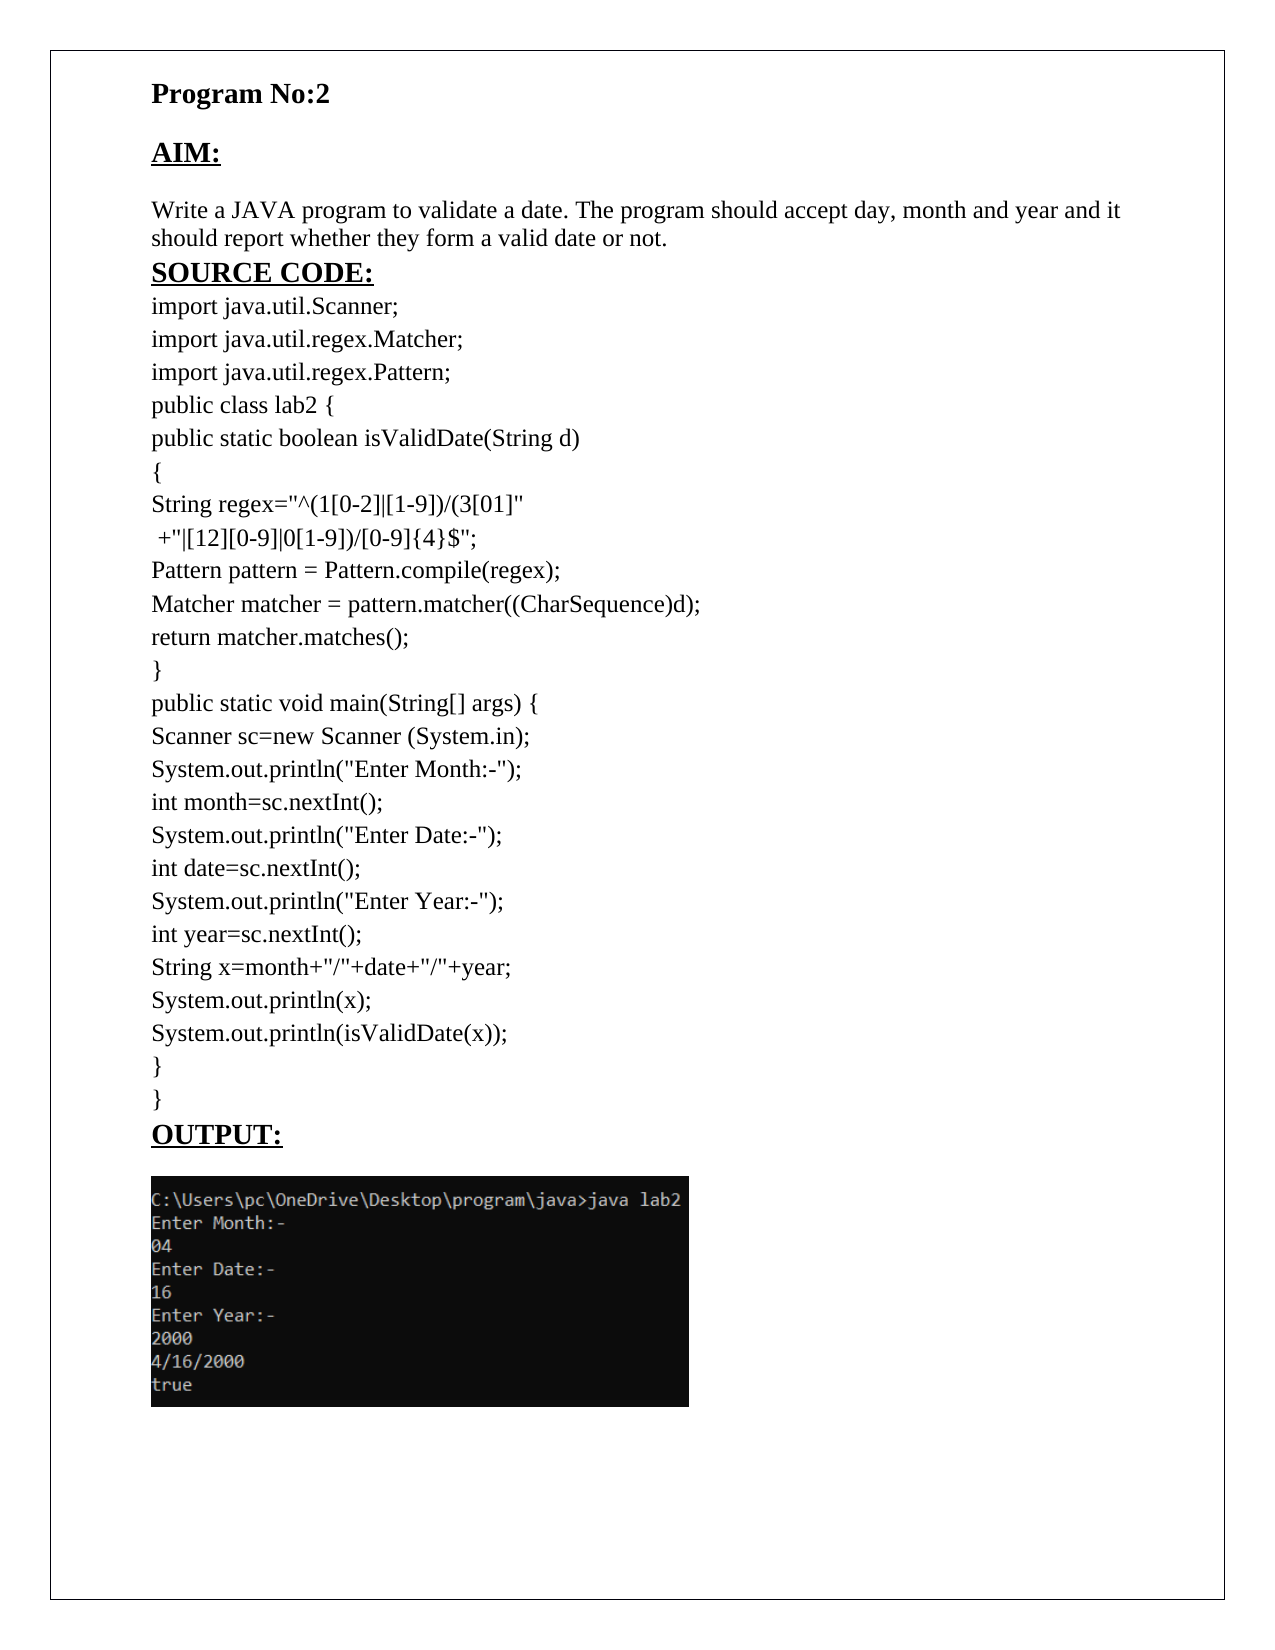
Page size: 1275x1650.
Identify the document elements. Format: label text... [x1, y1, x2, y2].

text +"|[12][0-9]|0[1-9])/[0-9]{4}$"; [151, 523, 1124, 551]
text System.out.println("Enter Year:-"); [151, 886, 1124, 914]
text SOURCE CODE: [151, 255, 1124, 289]
text Pattern pattern = Pattern.compile(regex); [151, 556, 1124, 584]
text AIM: [151, 135, 1124, 169]
text System.out.println(x); [151, 985, 1124, 1014]
text } [151, 1051, 1124, 1080]
text int year=sc.nextInt(); [151, 919, 1124, 948]
text Matcher matcher = pattern.matcher((CharSequence)d); [151, 589, 1124, 617]
text } [151, 1084, 1124, 1113]
text public static boolean isValidDate(String d) [151, 423, 1124, 452]
text System.out.println(isValidDate(x)); [151, 1018, 1124, 1047]
text int date=sc.nextInt(); [151, 853, 1124, 882]
text public static void main(String[] args) { [151, 688, 1124, 716]
text Write a JAVA program to validate a date. The program should accept day, month and year and it should report whether they form a valid date or not. [151, 195, 1124, 252]
text System.out.println("Enter Month:-"); [151, 754, 1124, 782]
picture [151, 1176, 689, 1407]
text import java.util.Scanner; [151, 291, 1124, 320]
text int month=sc.nextInt(); [151, 787, 1124, 816]
text String regex="^(1[0-2]|[1-9])/(3[01]" [151, 489, 1124, 518]
text } [151, 655, 1124, 683]
text Program No:2 [151, 76, 1124, 109]
text import java.util.regex.Matcher; [151, 324, 1124, 353]
text { [151, 457, 1124, 485]
text Scanner sc=new Scanner (System.in); [151, 721, 1124, 749]
text public class lab2 { [151, 391, 1124, 419]
text import java.util.regex.Pattern; [151, 357, 1124, 386]
text OUTPUT: [151, 1117, 1124, 1151]
text System.out.println("Enter Date:-"); [151, 820, 1124, 848]
text String x=month+"/"+date+"/"+year; [151, 952, 1124, 981]
text return matcher.matches(); [151, 622, 1124, 650]
